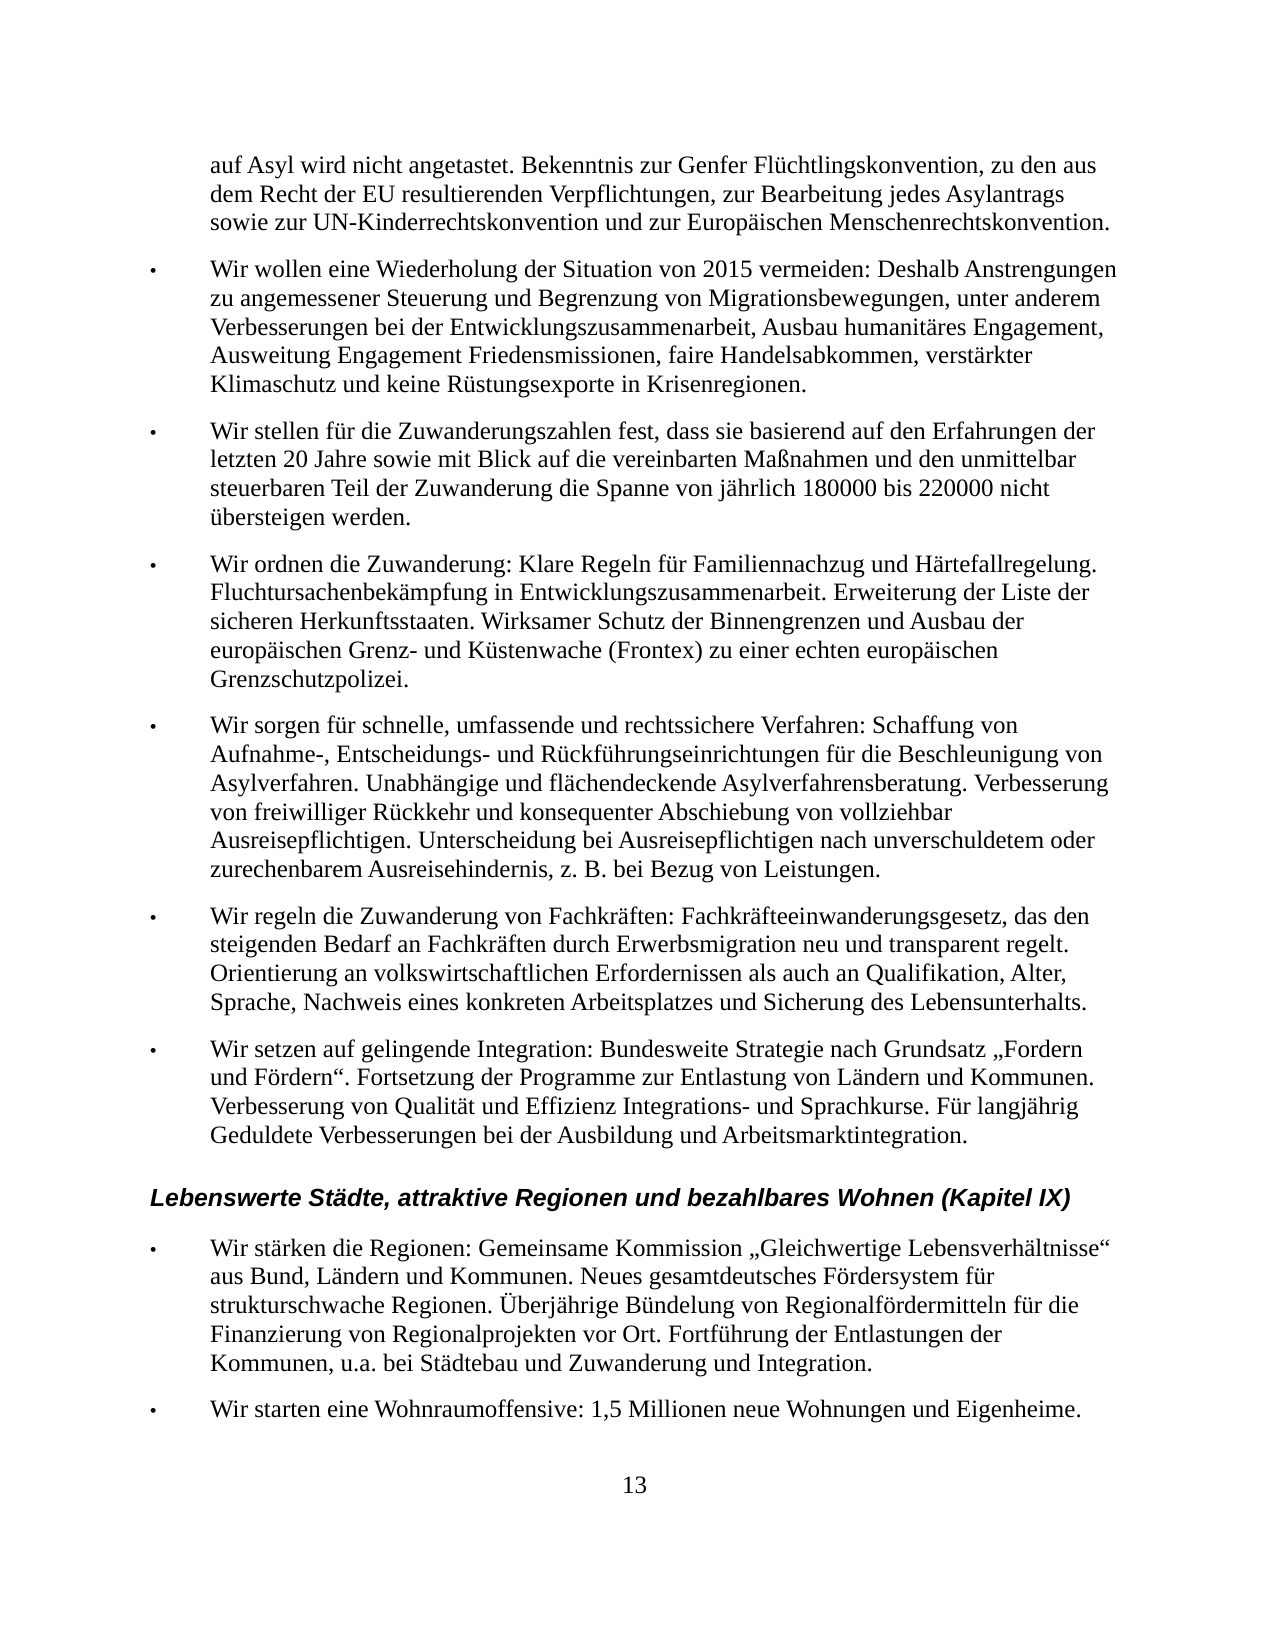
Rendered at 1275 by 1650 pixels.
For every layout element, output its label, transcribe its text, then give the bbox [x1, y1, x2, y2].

list Wir ordnen die Zuwanderung: Klare Regeln für Familiennachzug und Härtefallregelung. Fluchtursachenbekämpfung in Entwicklungszusammenarbeit. Erweiterung der Liste der sicheren Herkunftsstaaten. Wirksamer Schutz der Binnengrenzen und Ausbau der europäischen Grenz- und Küstenwache (Frontex) zu einer echten europäischen Grenzschutzpolizei. [150, 549, 1125, 692]
list Wir stellen für die Zuwanderungszahlen fest, dass sie basierend auf den Erfahrungen der letzten 20 Jahre sowie mit Blick auf die vereinbarten Maßnahmen und den unmittelbar steuerbaren Teil der Zuwanderung die Spanne von jährlich 180000 bis 220000 nicht übersteigen werden. [150, 416, 1125, 531]
list Wir regeln die Zuwanderung von Fachkräften: Fachkräfteeinwanderungsgesetz, das den steigenden Bedarf an Fachkräften durch Erwerbsmigration neu und transparent regelt. Orientierung an volkswirtschaftlichen Erfordernissen als auch an Qualifikation, Alter, Sprache, Nachweis eines konkreten Arbeitsplatzes und Sicherung des Lebensunterhalts. [150, 901, 1125, 1016]
list Wir starten eine Wohnraumoffensive: 1,5 Millionen neue Wohnungen und Eigenheime. [150, 1394, 1125, 1423]
list Wir stärken die Regionen: Gemeinsame Kommission „Gleichwertige Lebensverhältnisse“ aus Bund, Ländern und Kommunen. Neues gesamtdeutsches Fördersystem für strukturschwache Regionen. Überjährige Bündelung von Regionalfördermitteln für die Finanzierung von Regionalprojekten vor Ort. Fortführung der Entlastungen der Kommunen, u.a. bei Städtebau und Zuwanderung und Integration. [150, 1233, 1125, 1376]
list Wir wollen eine Wiederholung der Situation von 2015 vermeiden: Deshalb Anstrengungen zu angemessener Steuerung und Begrenzung von Migrationsbewegungen, unter anderem Verbesserungen bei der Entwicklungszusammenarbeit, Ausbau humanitäres Engagement, Ausweitung Engagement Friedensmissionen, faire Handelsabkommen, verstärkter Klimaschutz und keine Rüstungsexporte in Krisenregionen. [150, 254, 1125, 398]
list auf Asyl wird nicht angetastet. Bekenntnis zur Genfer Flüchtlingskonvention, zu den aus dem Recht der EU resultierenden Verpflichtungen, zur Bearbeitung jedes Asylantrags sowie zur UN-Kinderrechtskonvention und zur Europäischen Menschenrechtskonvention. [150, 150, 1125, 236]
subtitle Lebenswerte Städte, attraktive Regionen und bezahlbares Wohnen (Kapitel IX) [150, 1183, 1125, 1211]
list Wir sorgen für schnelle, umfassende und rechtssichere Verfahren: Schaffung von Aufnahme-, Entscheidungs- und Rückführungseinrichtungen für die Beschleunigung von Asylverfahren. Unabhängige und flächendeckende Asylverfahrensberatung. Verbesserung von freiwilliger Rückkehr und konsequenter Abschiebung von vollziehbar Ausreisepflichtigen. Unterscheidung bei Ausreisepflichtigen nach unverschuldetem oder zurechenbarem Ausreisehindernis, z. B. bei Bezug von Leistungen. [150, 710, 1125, 883]
list Wir setzen auf gelingende Integration: Bundesweite Strategie nach Grundsatz „Fordern und Fördern“. Fortsetzung der Programme zur Entlastung von Ländern und Kommunen. Verbesserung von Qualität und Effizienz Integrations- und Sprachkurse. Für langjährig Geduldete Verbesserungen bei der Ausbildung und Arbeitsmarktintegration. [150, 1034, 1125, 1149]
